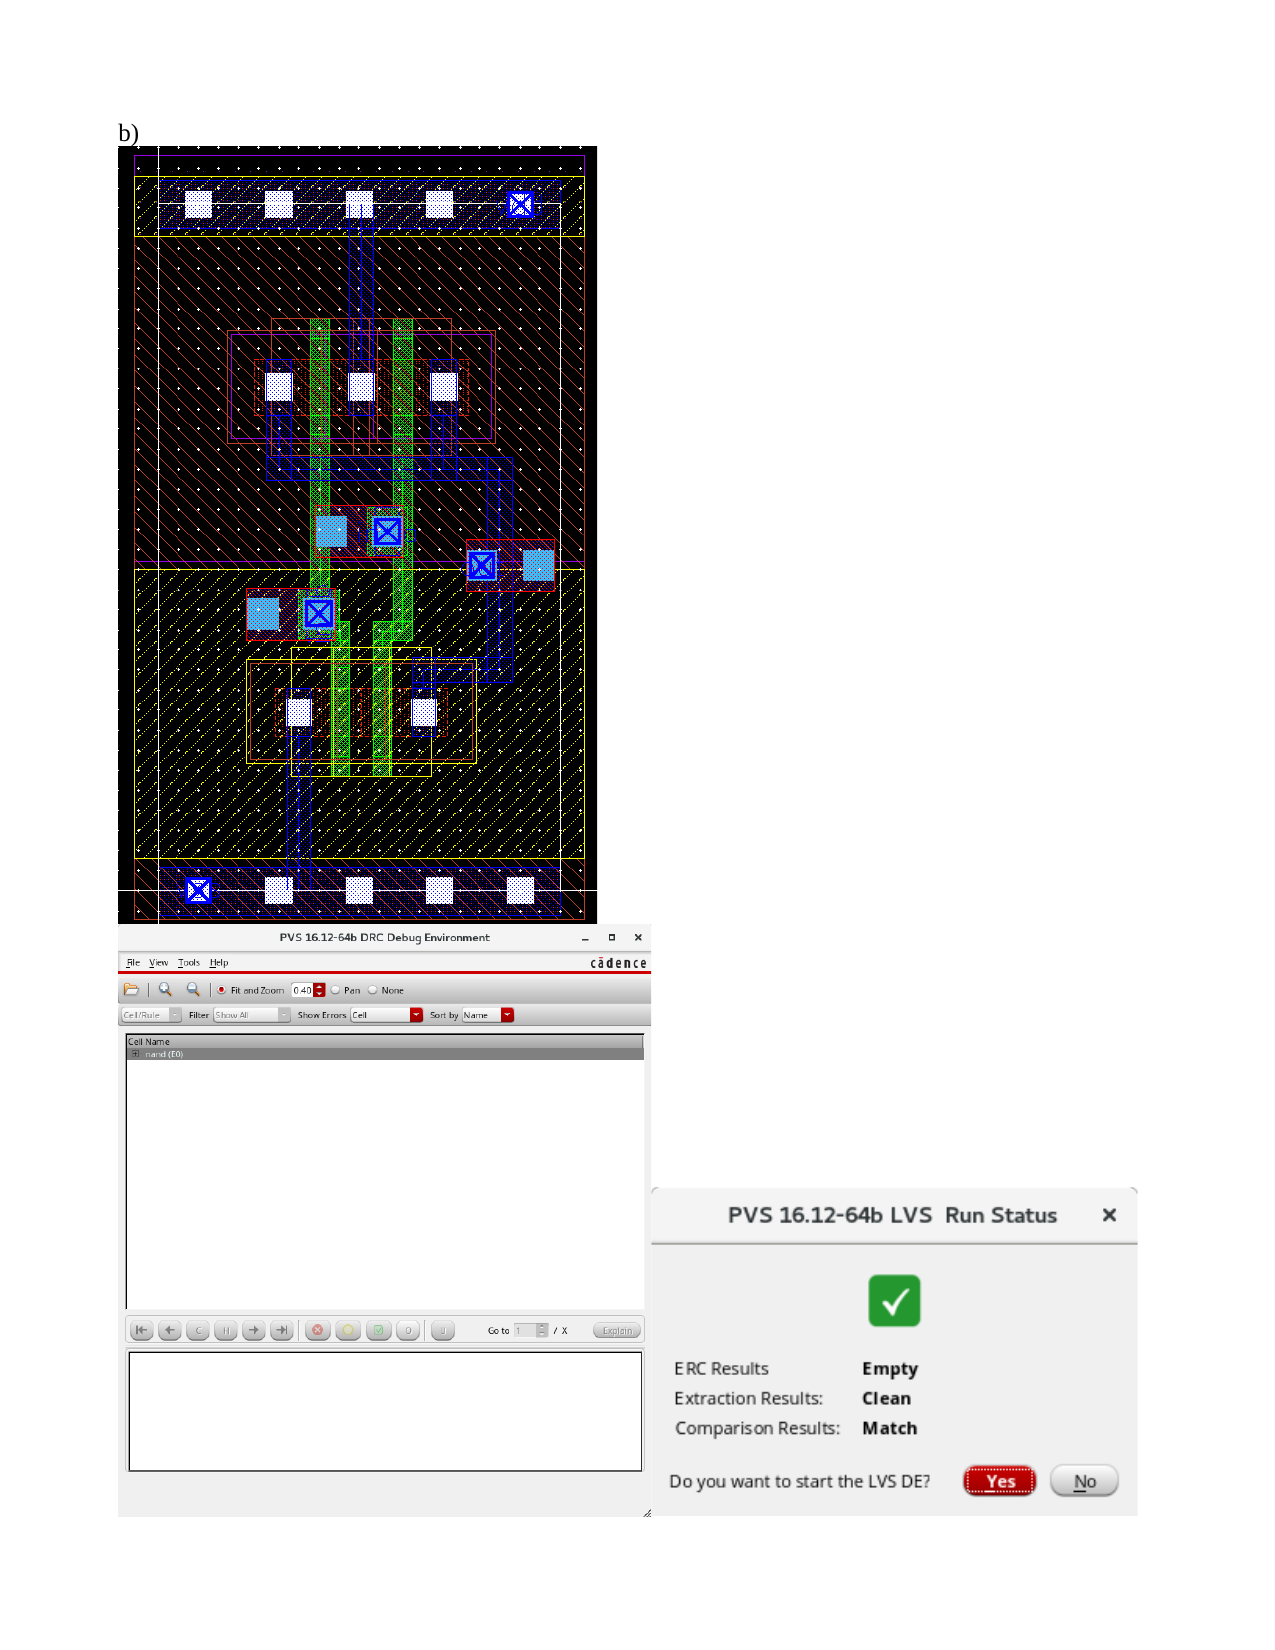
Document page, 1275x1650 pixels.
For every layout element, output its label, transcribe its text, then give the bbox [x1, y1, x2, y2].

picture [118, 146, 1138, 1517]
text b) [118, 118, 1157, 147]
